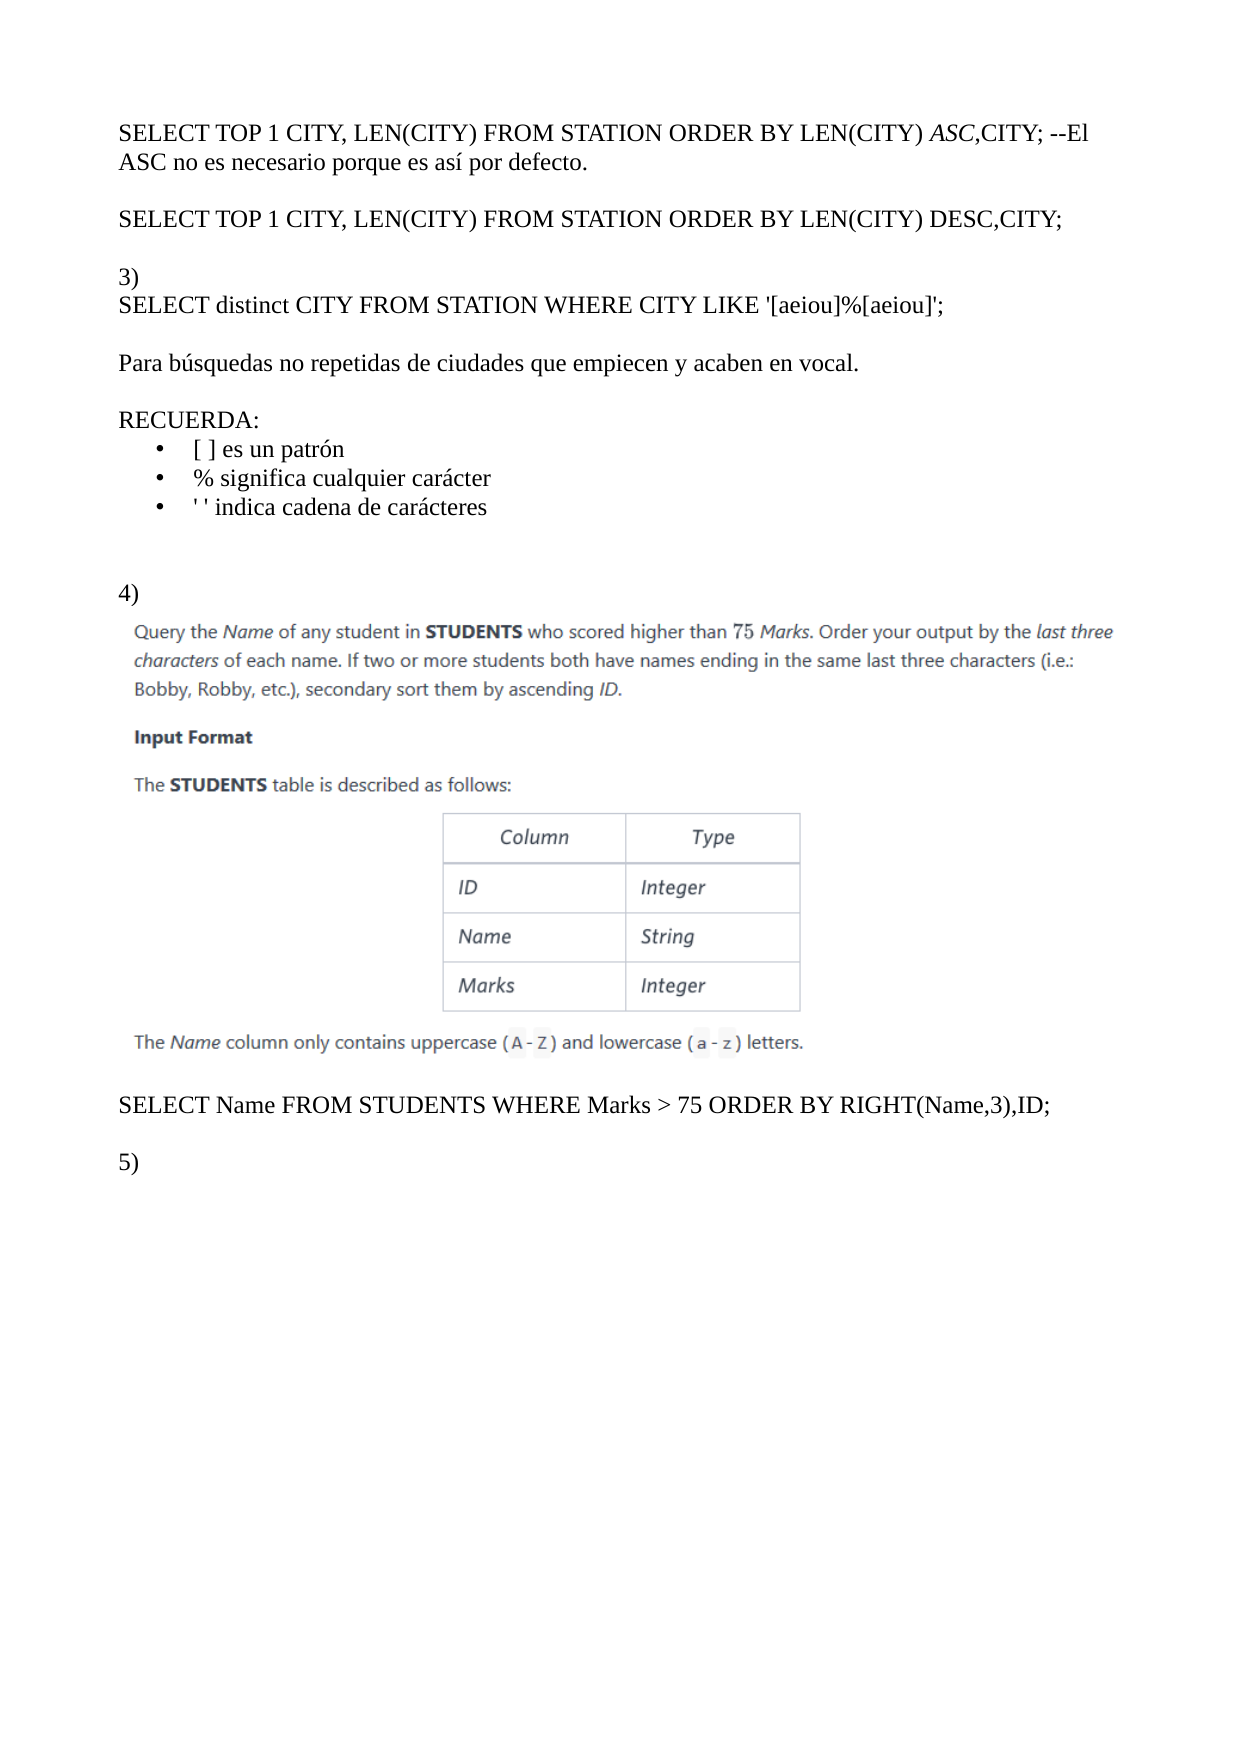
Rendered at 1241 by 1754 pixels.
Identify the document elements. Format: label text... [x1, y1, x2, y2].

text Para búsquedas no repetidas de ciudades que empiecen y acaben en vocal. [118, 348, 1122, 377]
text SELECT TOP 1 CITY, LEN(CITY) FROM STATION ORDER BY LEN(CITY) DESC,CITY; [118, 204, 1122, 233]
list [ ] es un patrón [156, 434, 1122, 463]
text 3) [118, 262, 1122, 291]
text RECUERDA: [118, 406, 1122, 434]
text SELECT TOP 1 CITY, LEN(CITY) FROM STATION ORDER BY LEN(CITY) ASC,CITY; --El ASC no es necesario porque es así por defecto. [118, 118, 1122, 176]
list ' ' indica cadena de carácteres [156, 492, 1122, 521]
text SELECT distinct CITY FROM STATION WHERE CITY LIKE '[aeiou]%[aeiou]'; [118, 291, 1122, 319]
list % significa cualquier carácter [156, 463, 1122, 492]
text 5) [118, 1147, 1122, 1176]
text 4) [118, 578, 1122, 606]
text SELECT Name FROM STUDENTS WHERE Marks > 75 ORDER BY RIGHT(Name,3),ID; [118, 1090, 1122, 1119]
picture [118, 606, 1123, 1062]
